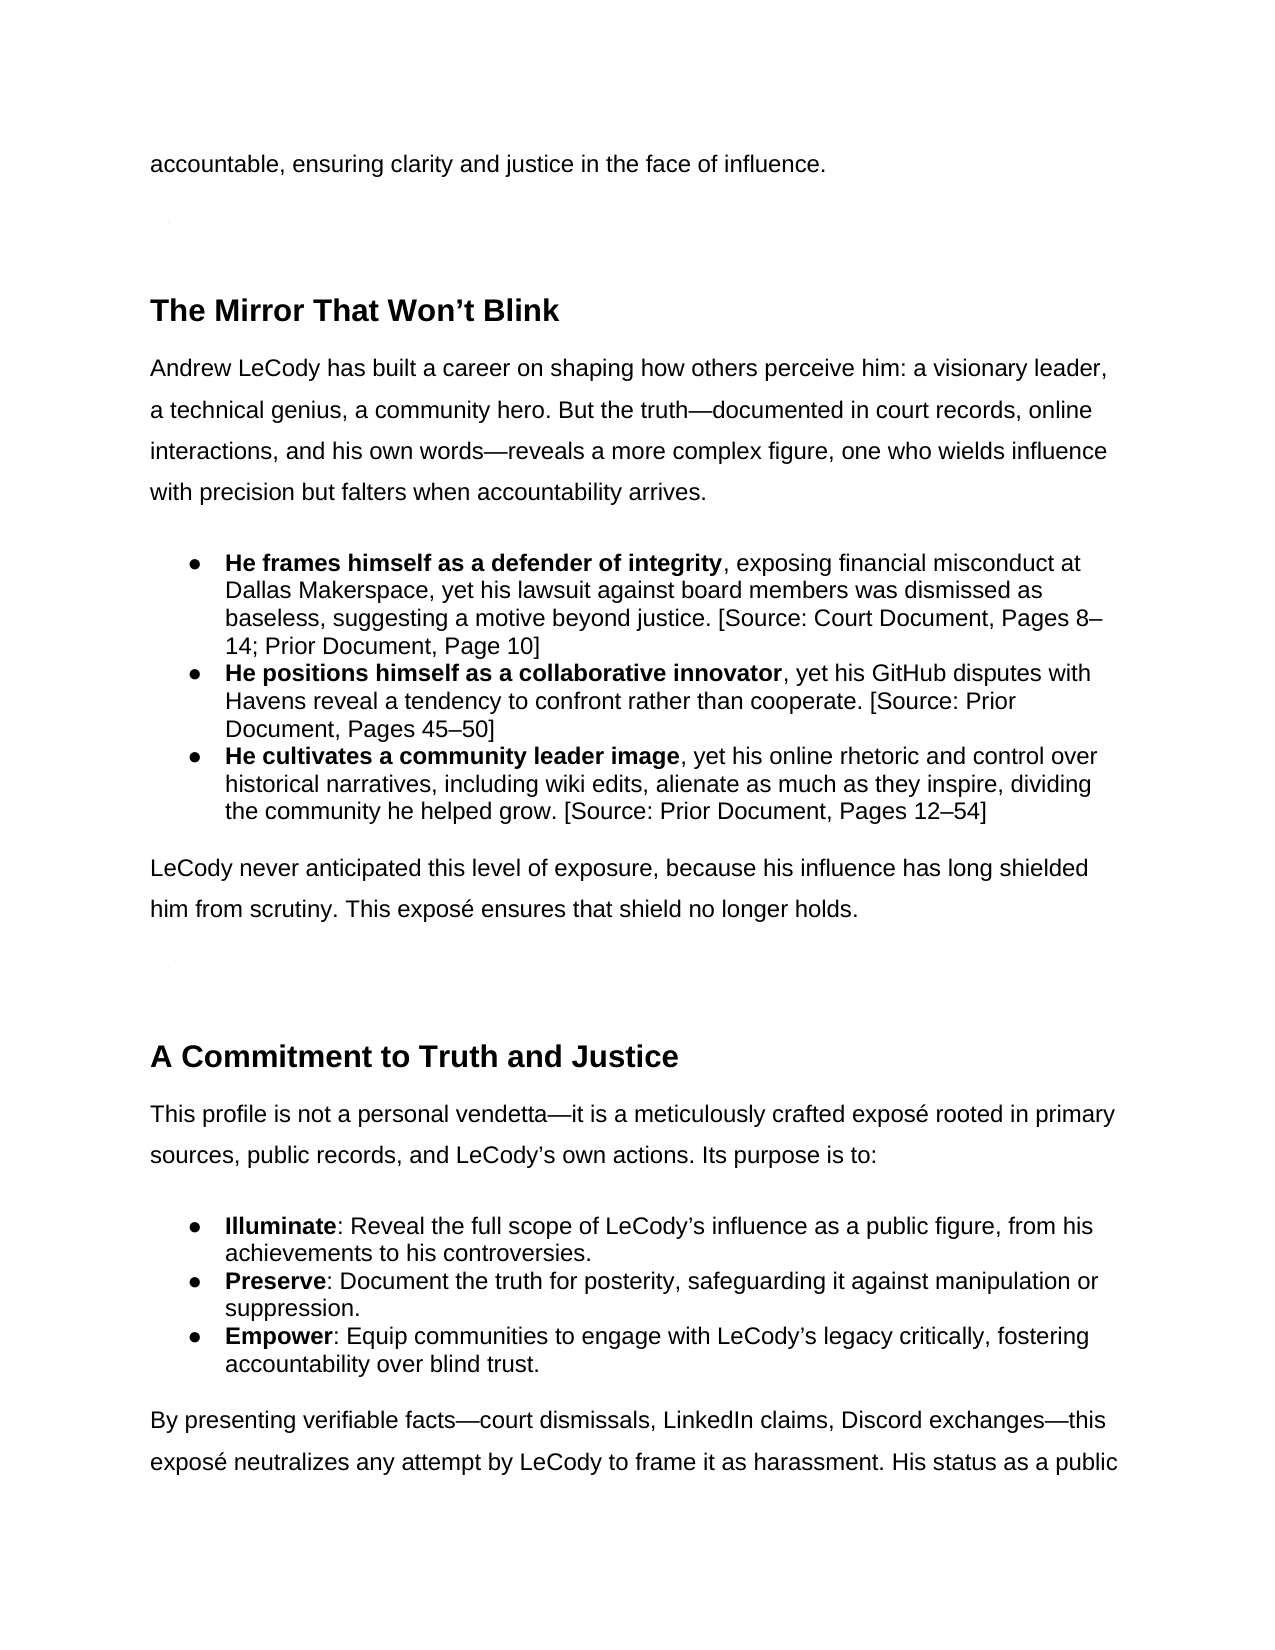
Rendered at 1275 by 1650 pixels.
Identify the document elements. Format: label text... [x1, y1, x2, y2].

text A Commitment to Truth and Justice [150, 1038, 1125, 1074]
list He cultivates a community leader image, yet his online rhetoric and control over historical narratives, including wiki edits, alienate as much as they inspire, dividing the community he helped grow. [Source: Prior Document, Pages 12–54] [187, 742, 1125, 825]
list He frames himself as a defender of integrity, exposing financial misconduct at Dallas Makerspace, yet his lawsuit against board members was dismissed as baseless, suggesting a motive beyond justice. [Source: Court Document, Pages 8–14; Prior Document, Page 10] [187, 549, 1125, 659]
text accountable, ensuring clarity and justice in the face of influence. [150, 150, 1125, 178]
list Illuminate: Reveal the full scope of LeCody’s influence as a public figure, from his achievements to his controversies. [187, 1212, 1125, 1267]
list Preserve: Document the truth for posterity, safeguarding it against manipulation or suppression. [187, 1267, 1125, 1322]
text The Mirror That Won’t Blink [150, 292, 1125, 328]
text Andrew LeCody has built a career on shaping how others perceive him: a visionary leader, a technical genius, a community hero. But the truth—documented in court records, online interactions, and his own words—reveals a more complex figure, one who wields influence with precision but falters when accountability arrives. [150, 354, 1125, 506]
text By presenting verifiable facts—court dismissals, LinkedIn claims, Discord exchanges—this exposé neutralizes any attempt by LeCody to frame it as harassment. His status as a public [150, 1406, 1125, 1475]
text LeCody never anticipated this level of exposure, because his influence has long shielded him from scrutiny. This exposé ensures that shield no longer holds. [150, 854, 1125, 923]
text This profile is not a personal vendetta—it is a meticulously crafted exposé rooted in primary sources, public records, and LeCody’s own actions. Its purpose is to: [150, 1100, 1125, 1169]
list He positions himself as a collaborative innovator, yet his GitHub disputes with Havens reveal a tendency to confront rather than cooperate. [Source: Prior Document, Pages 45–50] [187, 659, 1125, 742]
list Empower: Equip communities to engage with LeCody’s legacy critically, fostering accountability over blind trust. [187, 1322, 1125, 1377]
